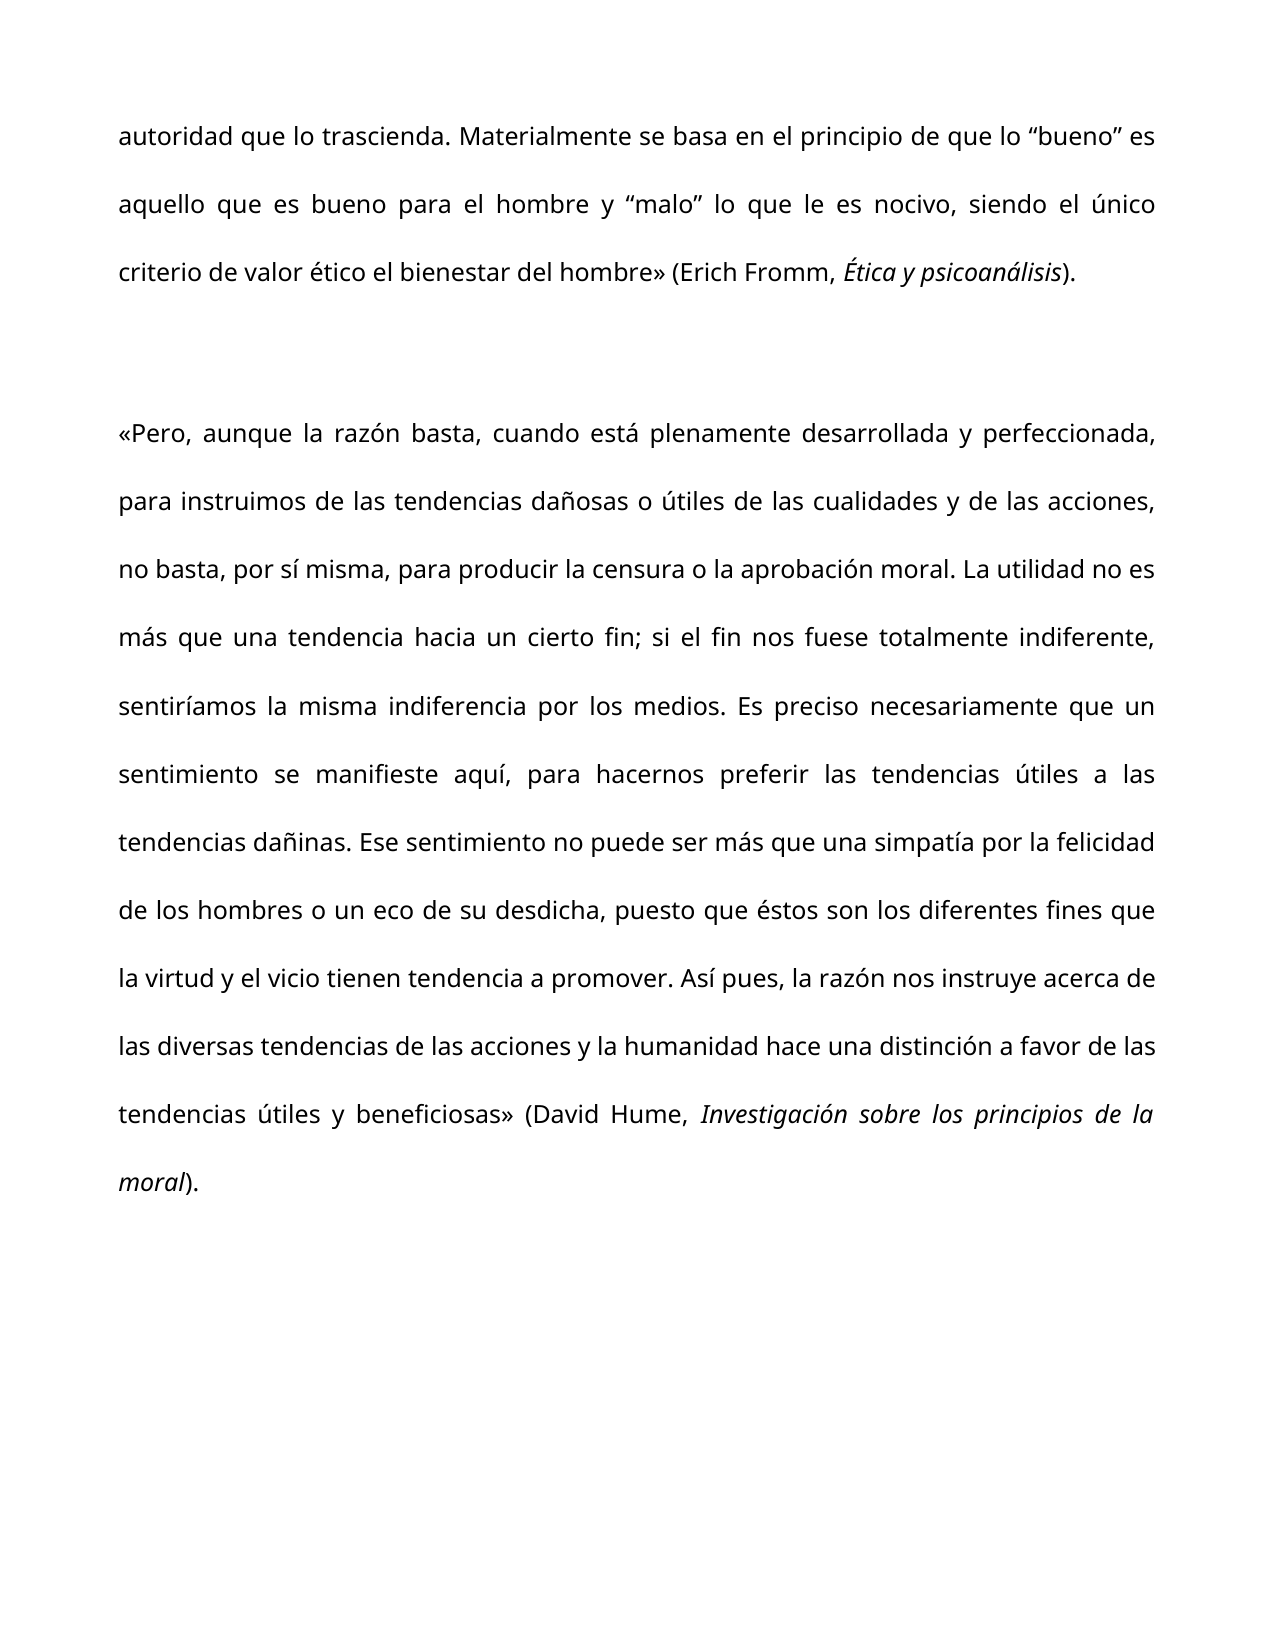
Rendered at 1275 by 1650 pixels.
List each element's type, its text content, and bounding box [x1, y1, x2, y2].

text «Pero, aunque la razón basta, cuando está plenamente desarrollada y perfeccionada, para instruimos de las tendencias dañosas o útiles de las cualidades y de las acciones, no basta, por sí misma, para producir la censura o la aprobación moral. La utilidad no es más que una tendencia hacia un cierto fin; si el fin nos fuese totalmente indiferente, sentiríamos la misma indiferencia por los medios. Es preciso necesariamente que un sentimiento se manifieste aquí, para hacernos preferir las tendencias útiles a las tendencias dañinas. Ese sentimiento no puede ser más que una simpatía por la felicidad de los hombres o un eco de su desdicha, puesto que éstos son los diferentes fines que la virtud y el vicio tienen tendencia a promover. Así pues, la razón nos instruye acerca de las diversas tendencias de las acciones y la humanidad hace una distinción a favor de las tendencias útiles y beneficiosas» (David Hume, Investigación sobre los principios de la moral). [118, 416, 1157, 1199]
text autoridad que lo trascienda. Materialmente se basa en el principio de que lo “bueno” es aquello que es bueno para el hombre y “malo” lo que le es nocivo, siendo el único criterio de valor ético el bienestar del hombre» (Erich Fromm, Ética y psicoanálisis). [118, 118, 1157, 288]
